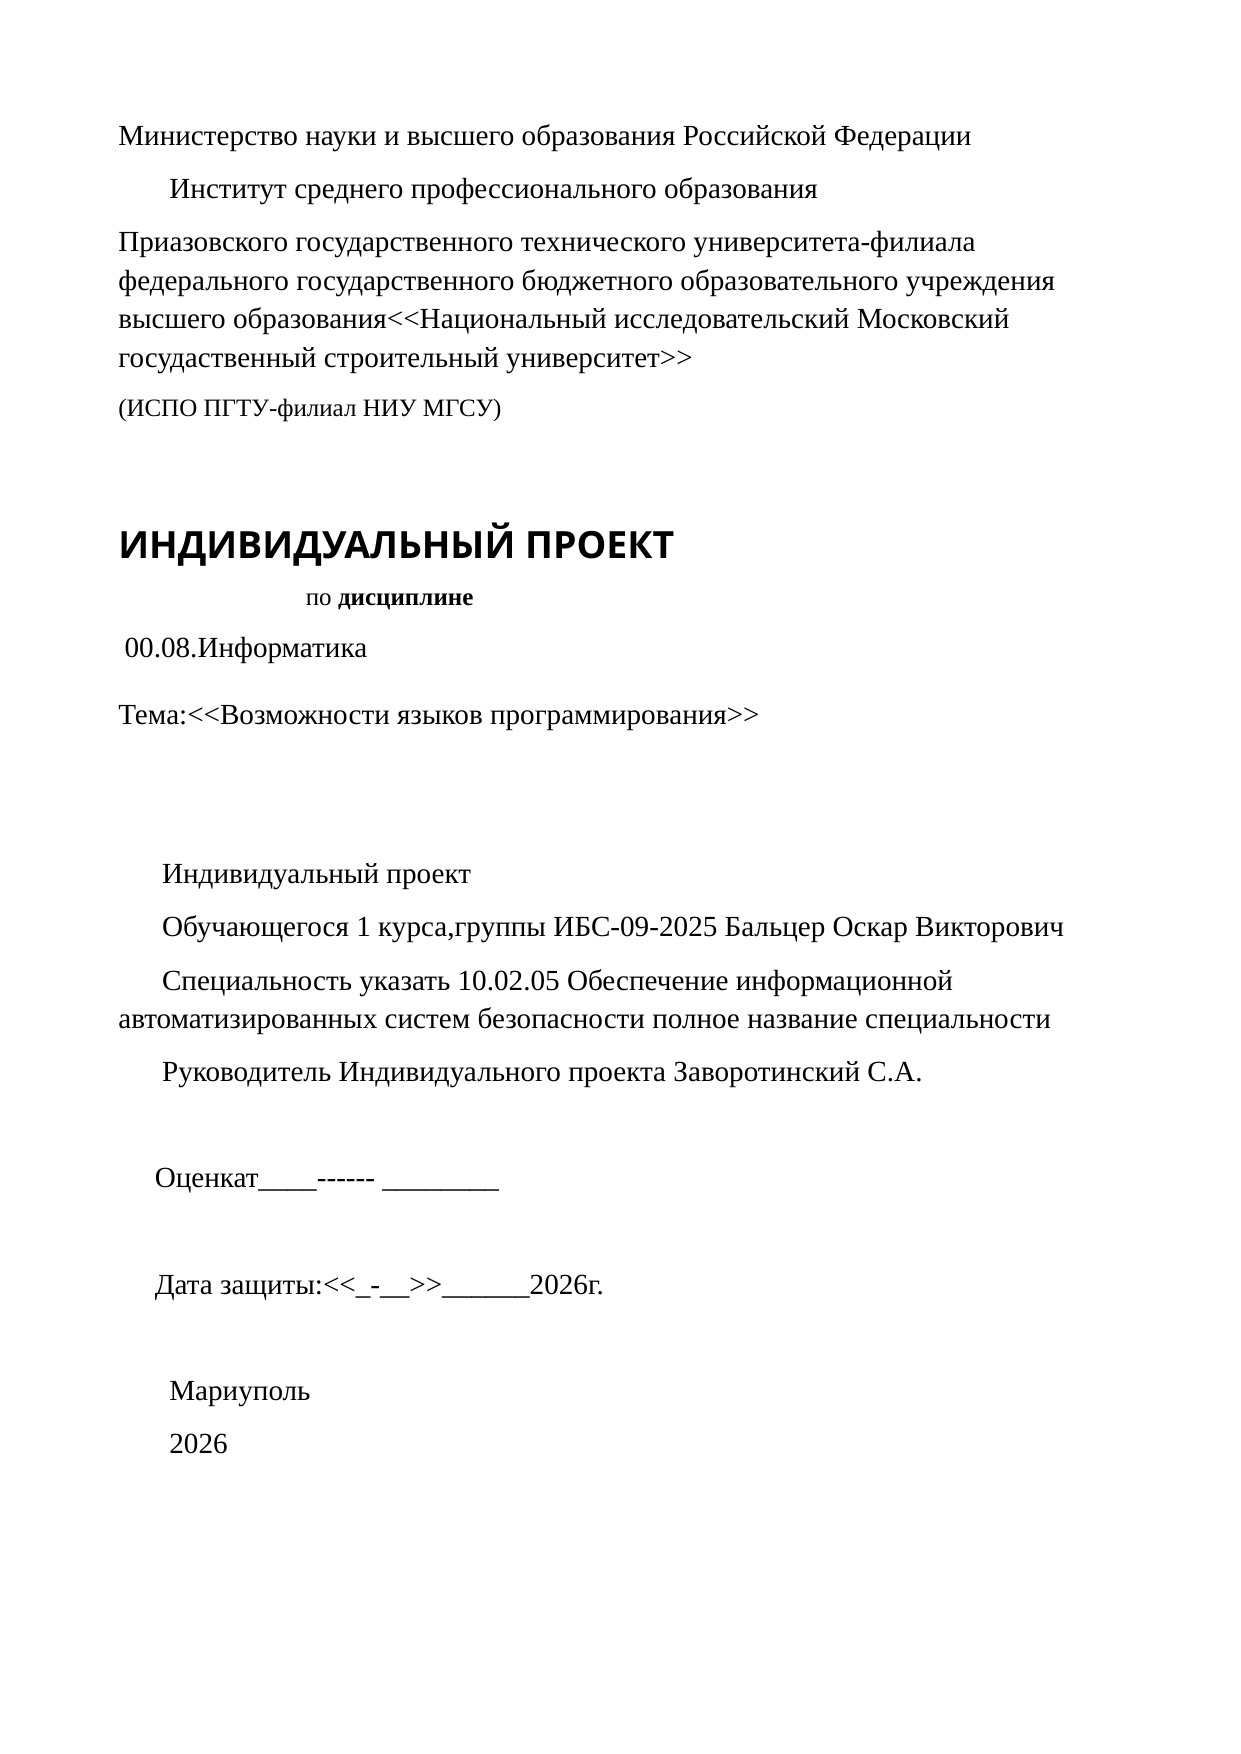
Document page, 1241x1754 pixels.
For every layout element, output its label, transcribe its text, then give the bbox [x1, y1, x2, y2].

text Приазовского государственного технического университета-филиала федерального государственного бюджетного образовательного учреждения высшего образования<<Национальный исследовательский Московский госудаственный строительный университет>> [118, 224, 1122, 373]
text Оценкат____------ ________ [118, 1161, 1122, 1194]
text Индивидуальный проект [118, 856, 1122, 890]
text 00.08.Информатика [118, 630, 1122, 663]
text Обучающегося 1 курса,группы ИБС-09-2025 Бальцер Оскар Викторович [118, 909, 1122, 943]
text 2026 [118, 1426, 1122, 1460]
text по дисциплине [118, 582, 1122, 611]
text (ИСПО ПГТУ-филиал НИУ МГСУ) [118, 393, 1122, 422]
text Тема:<<Возможности языков программирования>> [118, 697, 1122, 731]
subtitle ИНДИВИДУАЛЬНЫЙ ПРОЕКТ [118, 519, 1122, 570]
text Руководитель Индивидуального проекта Заворотинский С.А. [118, 1054, 1122, 1088]
text Институт среднего профессионального образования [118, 171, 1122, 205]
text Министерство науки и высшего образования Российской Федерации [118, 118, 1122, 152]
text Специальность указать 10.02.05 Обеспечение информационной автоматизированных систем безопасности полное название специальности [118, 963, 1122, 1035]
text Дата защиты:<<_-__>>______2026г. [118, 1267, 1122, 1300]
text Мариуполь [118, 1373, 1122, 1407]
